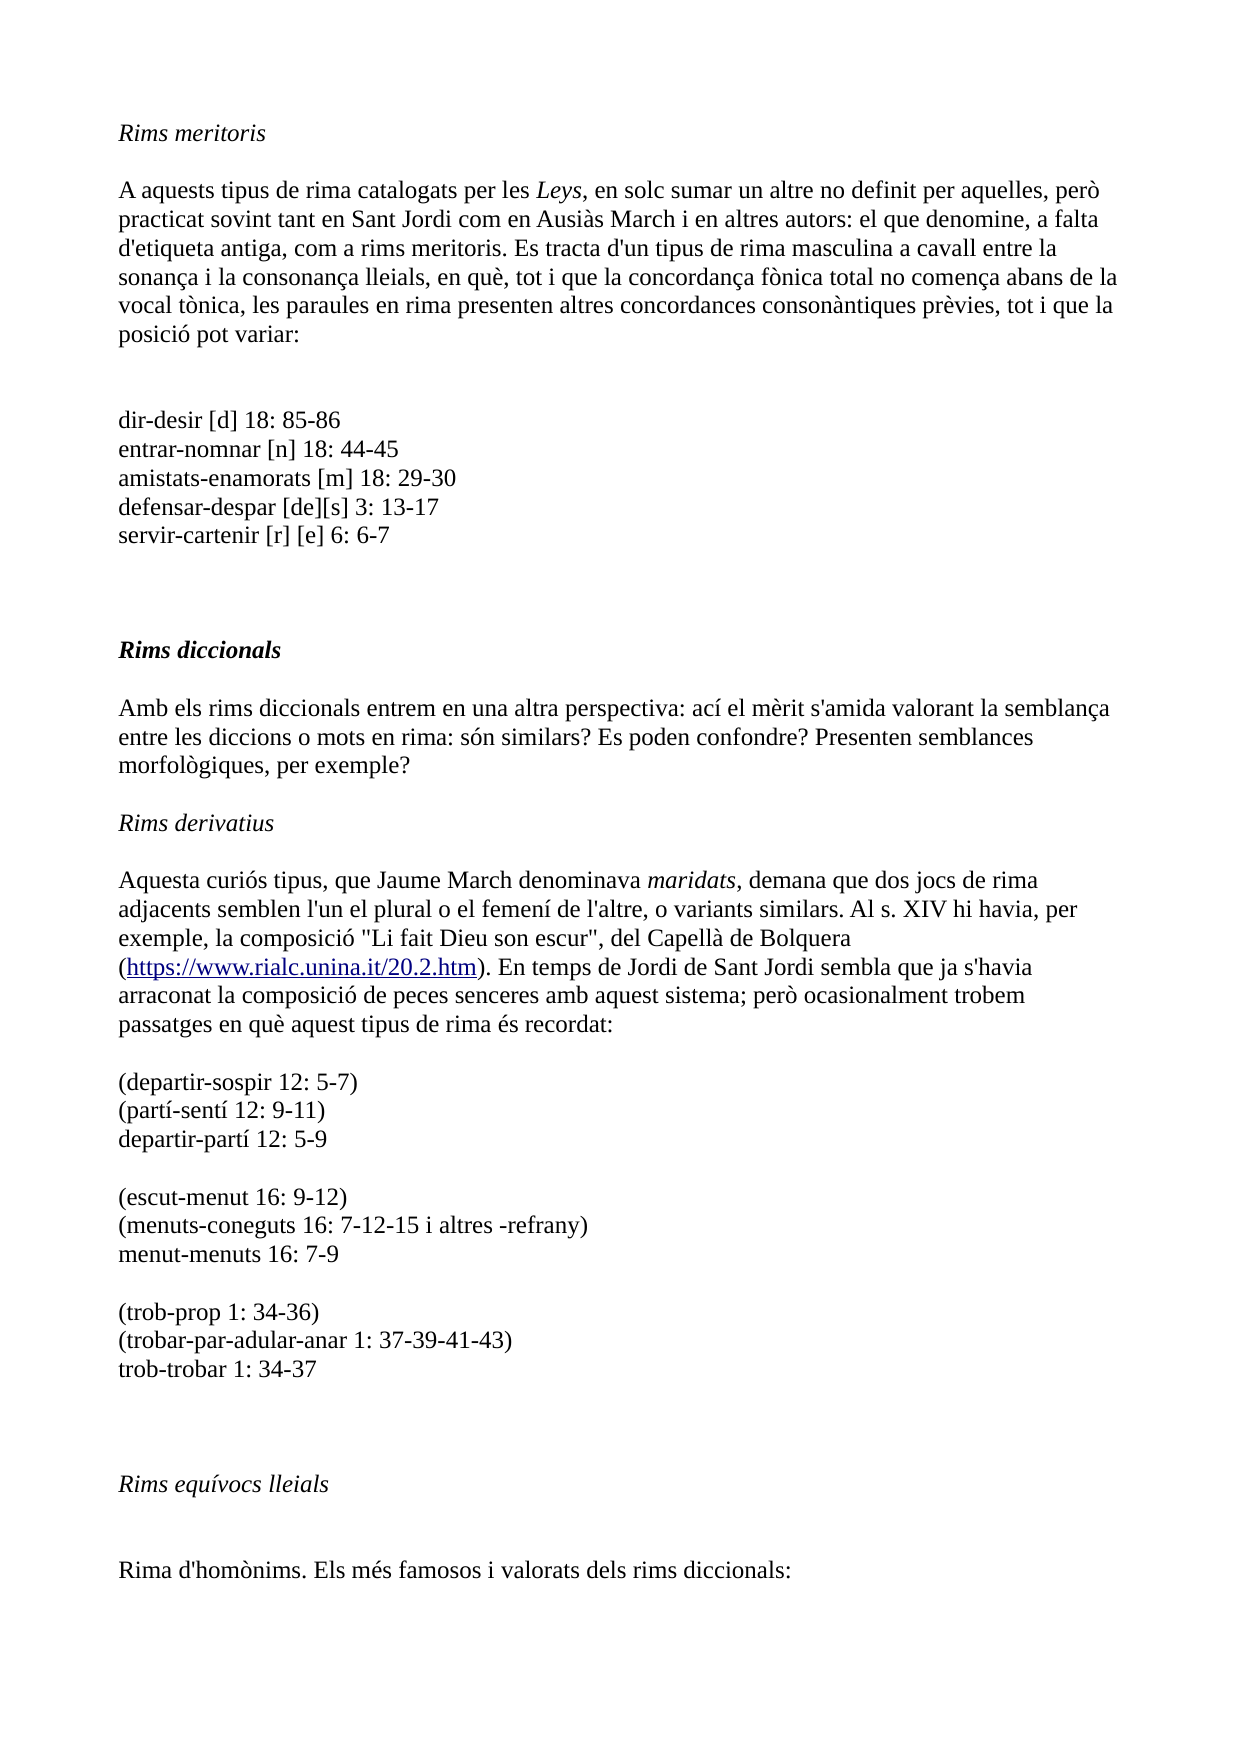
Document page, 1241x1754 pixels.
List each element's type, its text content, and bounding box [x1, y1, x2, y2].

text Aquesta curiós tipus, que Jaume March denominava maridats, demana que dos jocs de rima adjacents semblen l'un el plural o el femení de l'altre, o variants similars. Al s. XIV hi havia, per exemple, la composició "Li fait Dieu son escur", del Capellà de Bolquera (https://www.rialc.unina.it/20.2.htm). En temps de Jordi de Sant Jordi sembla que ja s'havia arraconat la composició de peces senceres amb aquest sistema; però ocasionalment trobem passatges en què aquest tipus de rima és recordat: [118, 866, 1122, 1038]
text (trob-prop 1: 34-36) [118, 1297, 1122, 1326]
text departir-partí 12: 5-9 [118, 1124, 1122, 1153]
text (partí-sentí 12: 9-11) [118, 1096, 1122, 1124]
text entrar-nomnar [n] 18: 44-45 [118, 434, 1122, 463]
text Rims equívocs lleials [118, 1469, 1122, 1498]
text servir-cartenir [r] [e] 6: 6-7 [118, 521, 1122, 549]
text (escut-menut 16: 9-12) [118, 1182, 1122, 1211]
text Rims diccionals [118, 636, 1122, 664]
text defensar-despar [de][s] 3: 13-17 [118, 492, 1122, 521]
text Rima d'homònims. Els més famosos i valorats dels rims diccionals: [118, 1556, 1122, 1584]
text A aquests tipus de rima catalogats per les Leys, en solc sumar un altre no definit per aquelles, però practicat sovint tant en Sant Jordi com en Ausiàs March i en altres autors: el que denomine, a falta d'etiqueta antiga, com a rims meritoris. Es tracta d'un tipus de rima masculina a cavall entre la sonança i la consonança lleials, en què, tot i que la concordança fònica total no comença abans de la vocal tònica, les paraules en rima presenten altres concordances consonàntiques prèvies, tot i que la posició pot variar: [118, 176, 1122, 348]
text Rims derivatius [118, 808, 1122, 837]
text (trobar-par-adular-anar 1: 37-39-41-43) [118, 1326, 1122, 1354]
text dir-desir [d] 18: 85-86 [118, 406, 1122, 434]
text trob-trobar 1: 34-37 [118, 1354, 1122, 1383]
text Amb els rims diccionals entrem en una altra perspectiva: ací el mèrit s'amida valorant la semblança entre les diccions o mots en rima: són similars? Es poden confondre? Presenten semblances morfològiques, per exemple? [118, 693, 1122, 779]
text (departir-sospir 12: 5-7) [118, 1067, 1122, 1096]
text amistats-enamorats [m] 18: 29-30 [118, 463, 1122, 492]
text (menuts-coneguts 16: 7-12-15 i altres -refrany) [118, 1211, 1122, 1239]
text Rims meritoris [118, 118, 1122, 147]
text menut-menuts 16: 7-9 [118, 1239, 1122, 1268]
